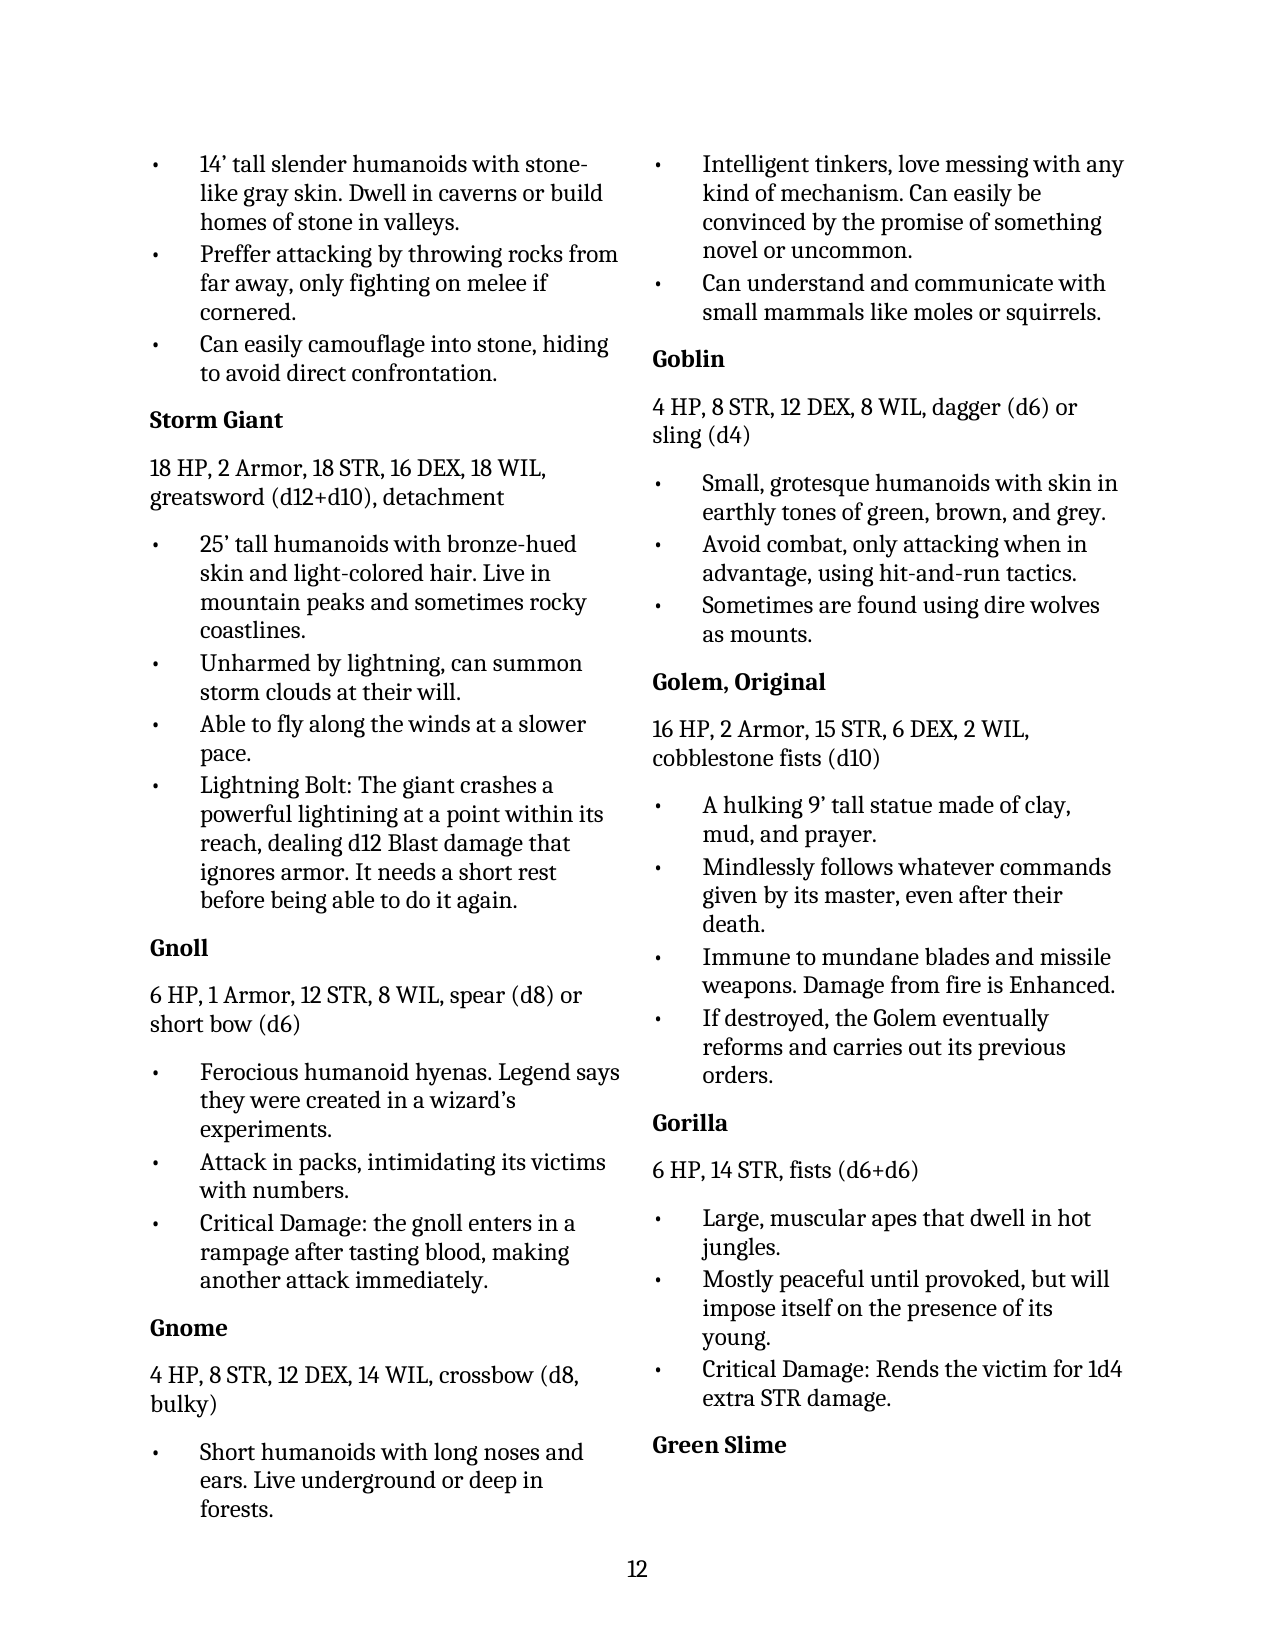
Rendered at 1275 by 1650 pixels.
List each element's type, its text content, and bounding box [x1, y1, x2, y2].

list Avoid combat, only attacking when in advantage, using hit-and-run tactics. [652, 530, 1125, 587]
list Intelligent tinkers, love messing with any kind of mechanism. Can easily be convinced by the promise of something novel or uncommon. [652, 150, 1125, 265]
list Unharmed by lightning, can summon storm clouds at their will. [150, 649, 622, 706]
list 14’ tall slender humanoids with stone-like gray skin. Dwell in caverns or build homes of stone in valleys. [150, 150, 622, 236]
text 18 HP, 2 Armor, 18 STR, 16 DEX, 18 WIL, greatsword (d12+d10), detachment [150, 454, 622, 511]
list Lightning Bolt: The giant crashes a powerful lightining at a point within its reach, dealing d12 Blast damage that ignores armor. It needs a short rest before being able to do it again. [150, 771, 622, 915]
list Attack in packs, intimidating its victims with numbers. [150, 1147, 622, 1205]
text 16 HP, 2 Armor, 15 STR, 6 DEX, 2 WIL, cobblestone fists (d10) [652, 715, 1125, 772]
text Goblin [652, 345, 1125, 374]
list A hulking 9’ tall statue made of clay, mud, and prayer. [652, 791, 1125, 849]
text 4 HP, 8 STR, 12 DEX, 8 WIL, dagger (d6) or sling (d4) [652, 392, 1125, 450]
list Mostly peaceful until provoked, but will impose itself on the presence of its young. [652, 1265, 1125, 1351]
list 25’ tall humanoids with bronze-hued skin and light-colored hair. Live in mountain peaks and sometimes rocky coastlines. [150, 530, 622, 645]
text Gorilla [652, 1109, 1125, 1137]
list If destroyed, the Golem eventually reforms and carries out its previous orders. [652, 1004, 1125, 1090]
text 6 HP, 14 STR, fists (d6+d6) [652, 1156, 1125, 1185]
text Golem, Original [652, 667, 1125, 696]
list Ferocious humanoid hyenas. Legend says they were created in a wizard’s experiments. [150, 1057, 622, 1144]
list Large, muscular apes that dwell in hot jungles. [652, 1204, 1125, 1261]
list Immune to mundane blades and missile weapons. Damage from fire is Enhanced. [652, 942, 1125, 1000]
list Small, grotesque humanoids with skin in earthly tones of green, brown, and grey. [652, 469, 1125, 526]
list Mindlessly follows whatever commands given by its master, even after their death. [652, 852, 1125, 939]
list Preffer attacking by throwing rocks from far away, only fighting on melee if cornered. [150, 240, 622, 326]
list Able to fly along the winds at a slower pace. [150, 710, 622, 767]
text 6 HP, 1 Armor, 12 STR, 8 WIL, spear (d8) or short bow (d6) [150, 981, 622, 1039]
list Critical Damage: the gnoll enters in a rampage after tasting blood, making another attack immediately. [150, 1209, 622, 1295]
list Sometimes are found using dire wolves as mounts. [652, 591, 1125, 649]
list Short humanoids with long noses and ears. Live underground or deep in forests. [150, 1437, 622, 1524]
list Can understand and communicate with small mammals like moles or squirrels. [652, 269, 1125, 326]
list Critical Damage: Rends the victim for 1d4 extra STR damage. [652, 1355, 1125, 1412]
text Green Slime [652, 1431, 1125, 1460]
text 4 HP, 8 STR, 12 DEX, 14 WIL, crossbow (d8, bulky) [150, 1361, 622, 1419]
text Gnoll [150, 934, 622, 962]
text Storm Giant [150, 406, 622, 435]
text Gnome [150, 1314, 622, 1342]
list Can easily camouflage into stone, hiding to avoid direct confrontation. [150, 330, 622, 387]
